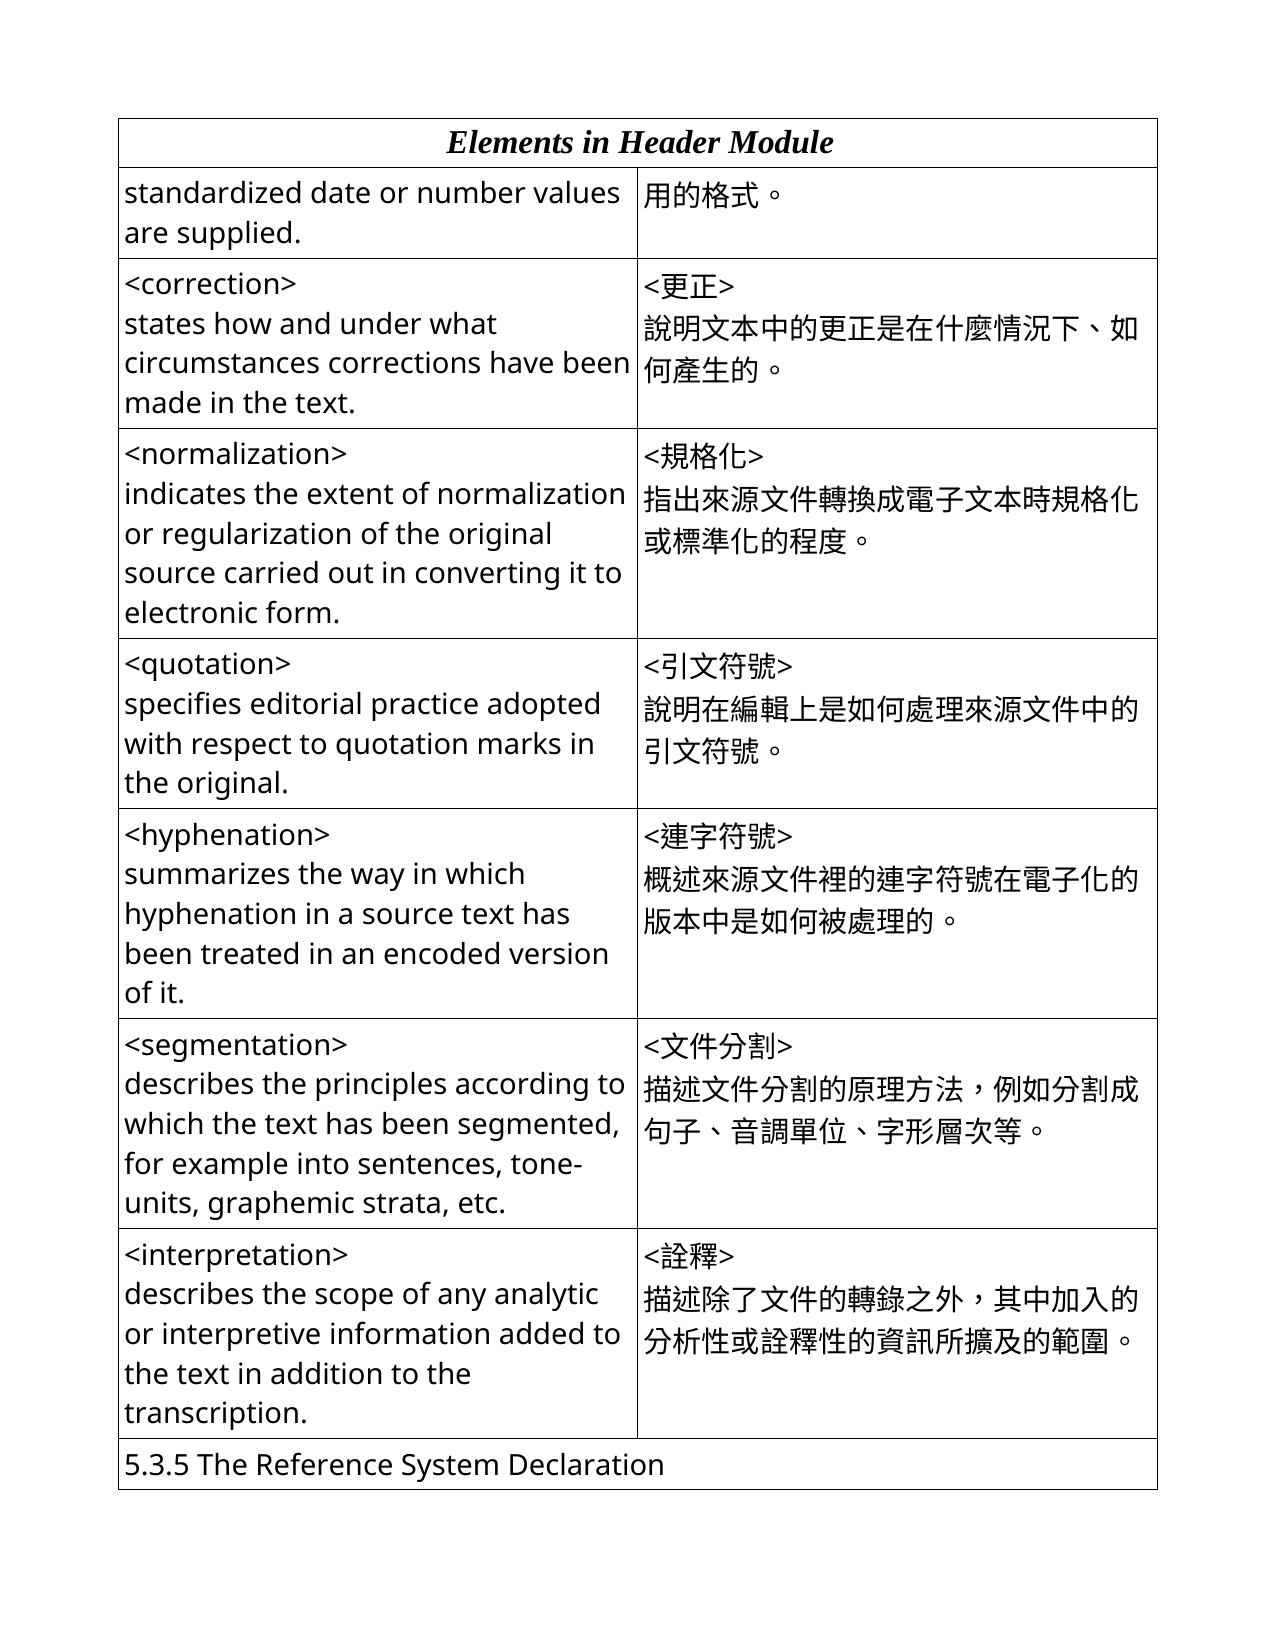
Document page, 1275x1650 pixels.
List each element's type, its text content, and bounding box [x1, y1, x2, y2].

table_header Elements in Header Module [119, 119, 1157, 167]
table_cell <連字符號> 概述來源文件裡的連字符號在電子化的版本中是如何被處理的。 [638, 809, 1157, 1018]
table_cell 5.3.5 The Reference System Declaration [119, 1439, 1157, 1489]
table_cell <quotation> specifies editorial practice adopted with respect to quotation marks in the original. [119, 639, 637, 808]
table_cell standardized date or number values are supplied. [119, 168, 637, 257]
table_cell <規格化> 指出來源文件轉換成電子文本時規格化或標準化的程度。 [638, 429, 1157, 638]
table_cell <correction> states how and under what circumstances corrections have been made in the text. [119, 259, 637, 428]
table_cell <hyphenation> summarizes the way in which hyphenation in a source text has been treated in an encoded version of it. [119, 809, 637, 1018]
table_cell <引文符號> 說明在編輯上是如何處理來源文件中的引文符號。 [638, 639, 1157, 808]
table_cell 用的格式。 [638, 168, 1157, 257]
table_cell <文件分割> 描述文件分割的原理方法，例如分割成句子、音調單位、字形層次等。 [638, 1019, 1157, 1228]
table_cell <詮釋> 描述除了文件的轉錄之外，其中加入的分析性或詮釋性的資訊所擴及的範圍。 [638, 1229, 1157, 1438]
table_cell <normalization> indicates the extent of normalization or regularization of the original source carried out in converting it to electronic form. [119, 429, 637, 638]
table_cell <segmentation> describes the principles according to which the text has been segmented, for example into sentences, tone-units, graphemic strata, etc. [119, 1019, 637, 1228]
table_cell <更正> 說明文本中的更正是在什麼情況下、如何產生的。 [638, 259, 1157, 428]
table_cell <interpretation> describes the scope of any analytic or interpretive information added to the text in addition to the transcription. [119, 1229, 637, 1438]
